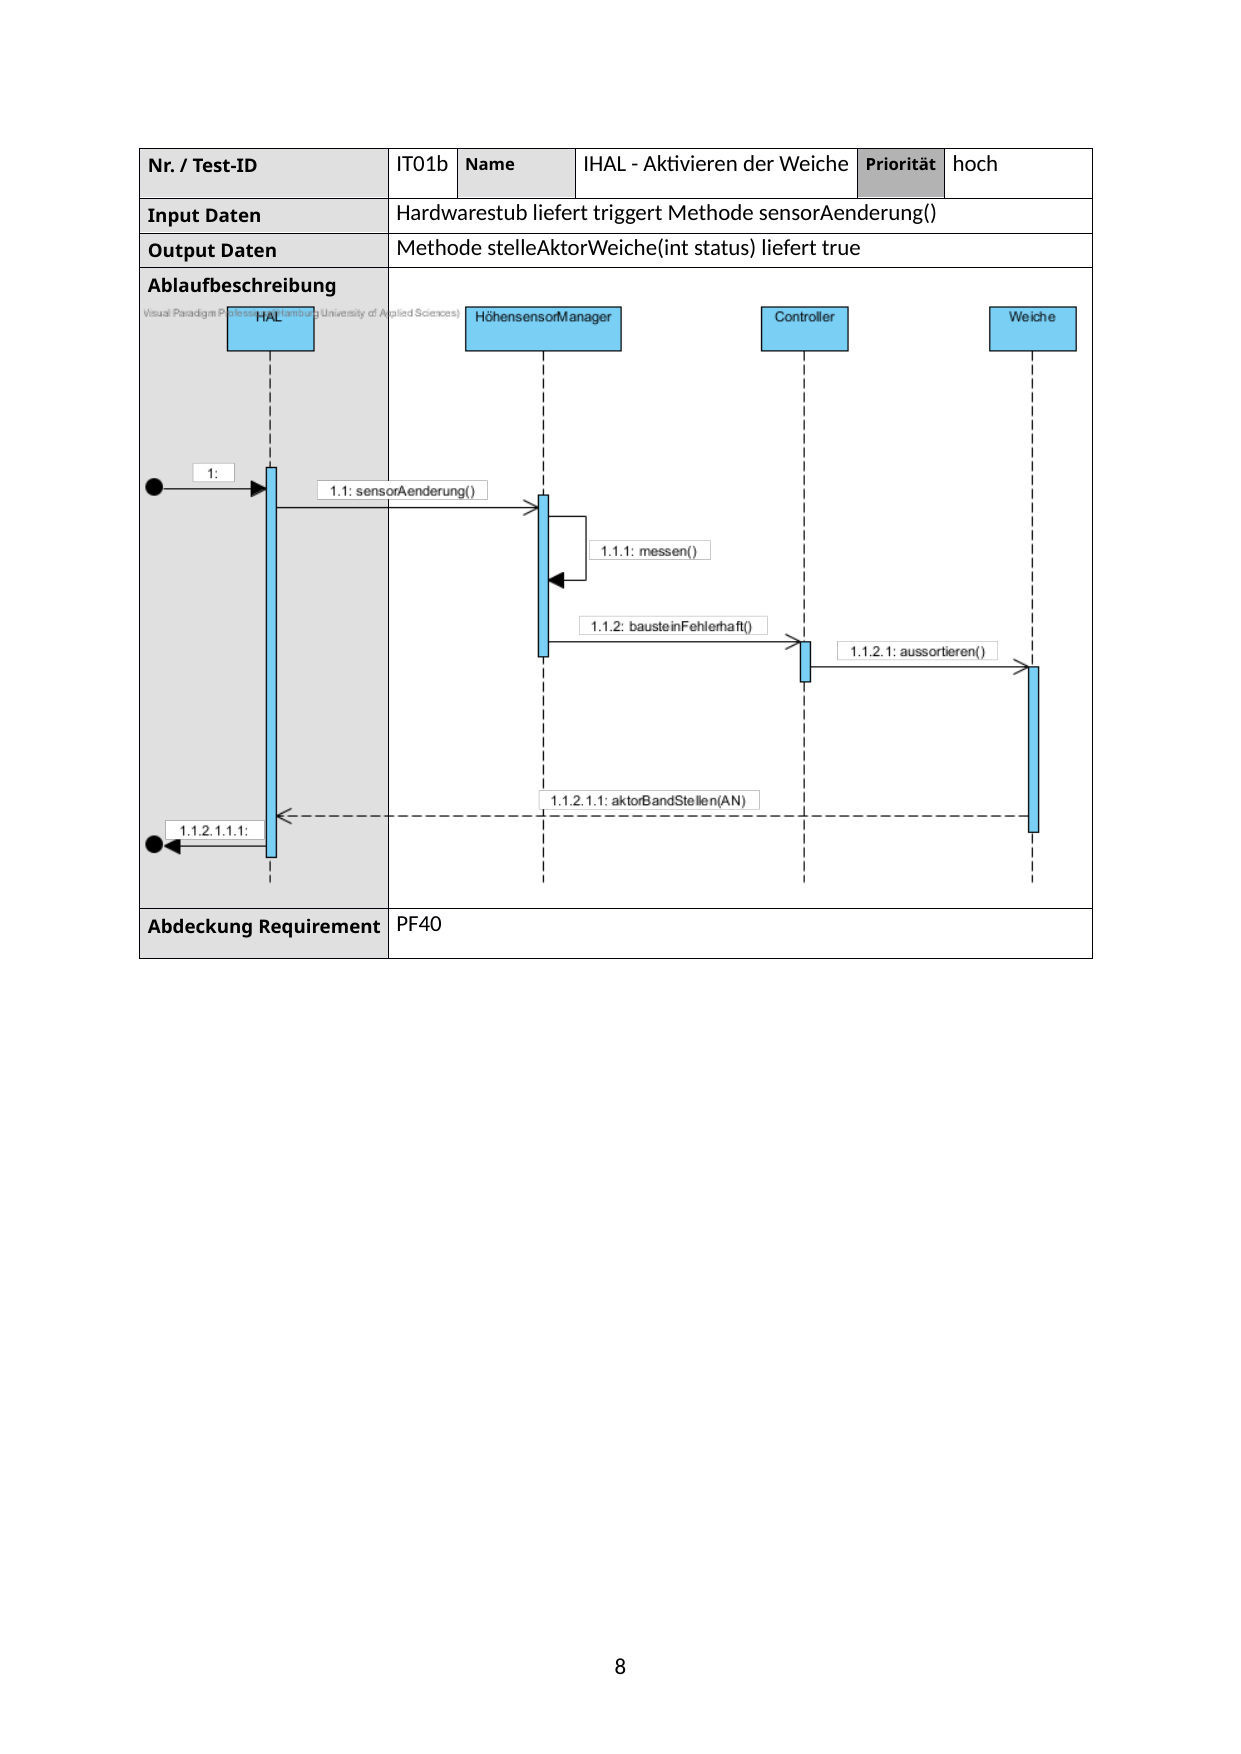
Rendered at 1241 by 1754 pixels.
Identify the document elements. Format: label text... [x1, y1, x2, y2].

table_cell Output Daten [140, 234, 388, 267]
picture [143, 305, 1082, 887]
table_header Nr. / Test-ID [140, 149, 388, 197]
table_header hoch [945, 149, 1092, 197]
table_cell [389, 268, 1092, 908]
table_cell Abdeckung Requirement [140, 909, 388, 958]
table_cell Hardwarestub liefert triggert Methode sensorAenderung() [389, 199, 1092, 232]
table_header IHAL - Aktivieren der Weiche [576, 149, 857, 197]
table_cell Methode stelleAktorWeiche(int status) liefert true [389, 234, 1092, 267]
table_cell Ablaufbeschreibung [140, 268, 388, 908]
table_header IT01b [389, 149, 457, 197]
table_cell Input Daten [140, 199, 388, 232]
table_header Name [458, 149, 575, 197]
table_cell PF40 [389, 909, 1092, 958]
table_header Priorität [858, 149, 944, 197]
